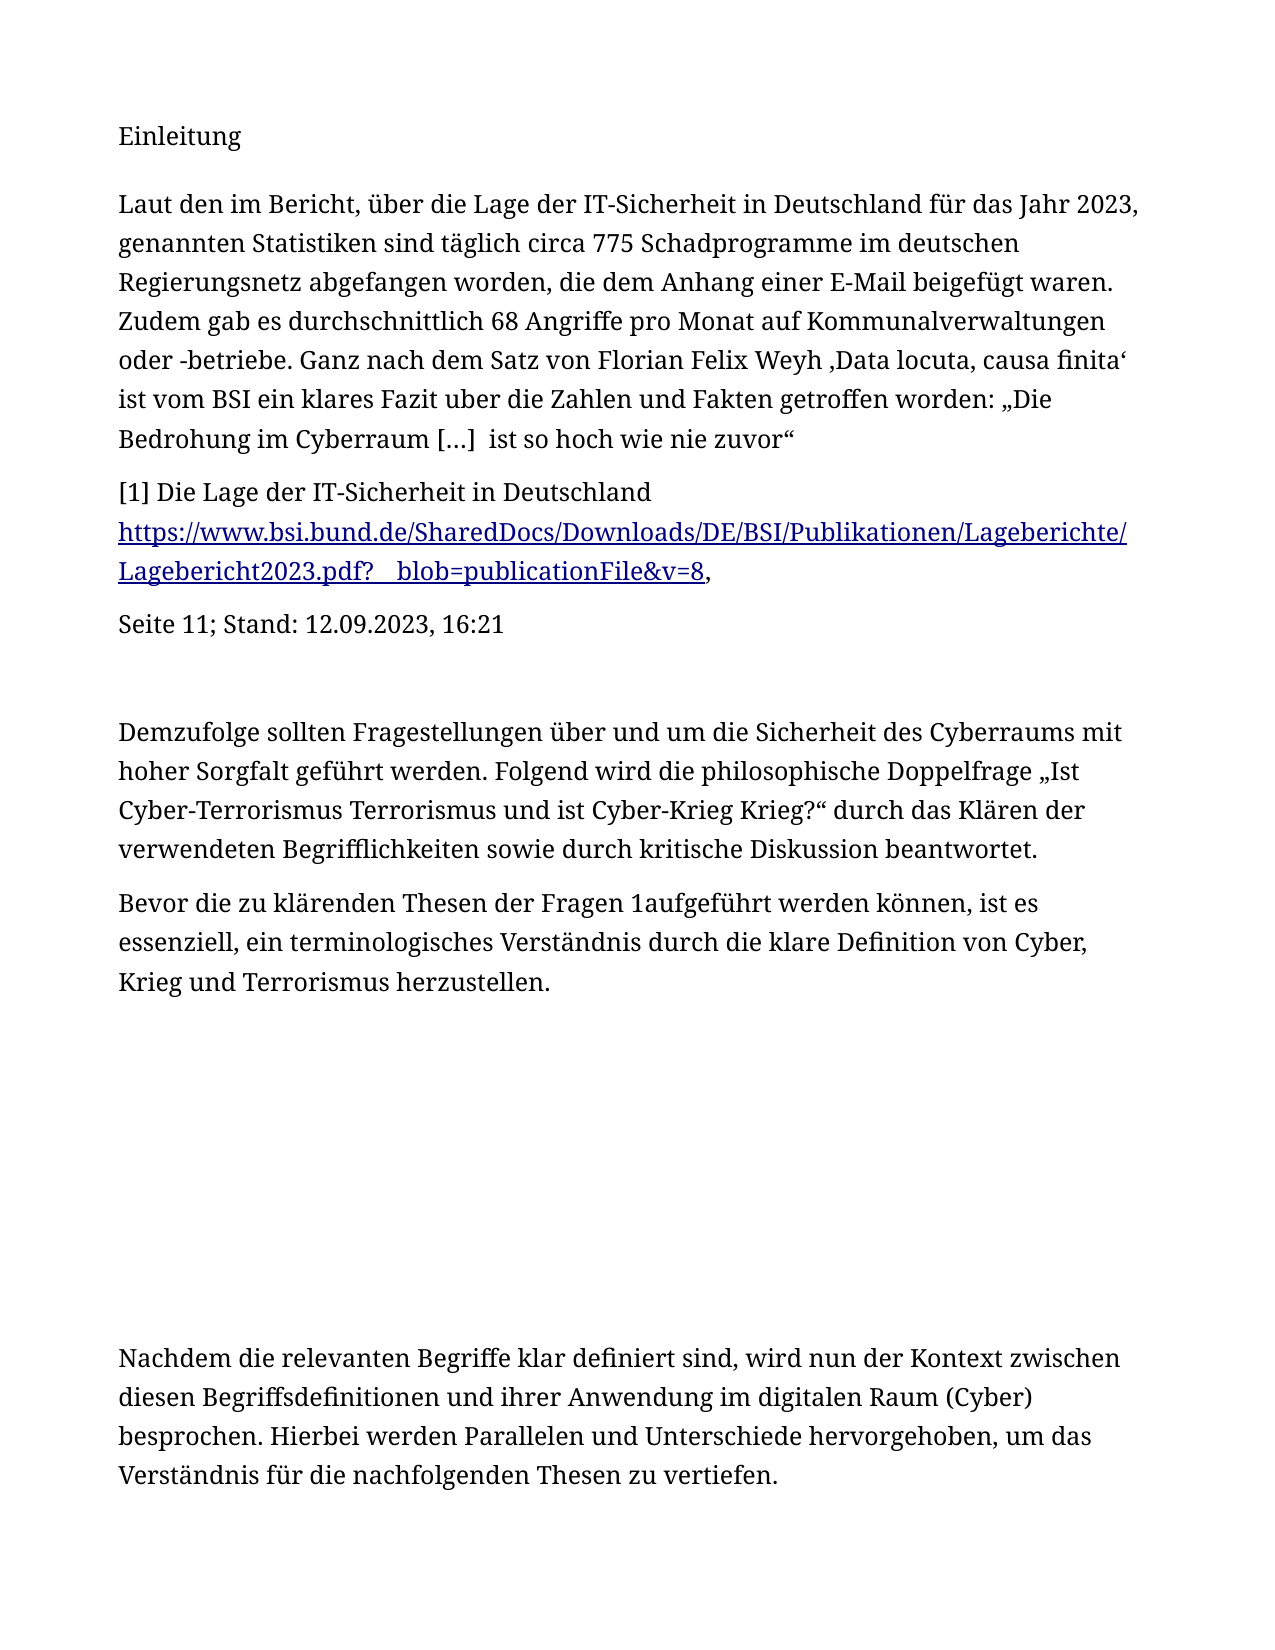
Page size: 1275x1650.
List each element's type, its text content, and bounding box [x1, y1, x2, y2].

text Einleitung [118, 118, 1157, 152]
text Laut den im Bericht, über die Lage der IT-Sicherheit in Deutschland für das Jahr 2023, genannten Statistiken sind täglich circa 775 Schadprogramme im deutschen Regierungsnetz abgefangen worden, die dem Anhang einer E-Mail beigefügt waren. Zudem gab es durchschnittlich 68 Angriffe pro Monat auf Kommunalverwaltungen oder -betriebe. Ganz nach dem Satz von Florian Felix Weyh ‚Data locuta, causa finita‘ ist vom BSI ein klares Fazit uber die Zahlen und Fakten getroffen worden: „Die Bedrohung im Cyberraum […] ist so hoch wie nie zuvor“ [118, 186, 1157, 455]
text Bevor die zu klärenden Thesen der Fragen 1aufgeführt werden können, ist es essenziell, ein terminologisches Verständnis durch die klare Definition von Cyber, Krieg und Terrorismus herzustellen. [118, 886, 1157, 998]
text Demzufolge sollten Fragestellungen über und um die Sicherheit des Cyberraums mit hoher Sorgfalt geführt werden. Folgend wird die philosophische Doppelfrage „Ist Cyber-Terrorismus Terrorismus und ist Cyber-Krieg Krieg?“ durch das Klären der verwendeten Begrifflichkeiten sowie durch kritische Diskussion beantwortet. [118, 714, 1157, 866]
text Seite 11; Stand: 12.09.2023, 16:21 [118, 607, 1157, 641]
text [1] Die Lage der IT-Sicherheit in Deutschland https://www.bsi.bund.de/SharedDocs/Downloads/DE/BSI/Publikationen/Lageberichte/Lagebericht2023.pdf?__blob=publicationFile&v=8, [118, 475, 1157, 587]
text Nachdem die relevanten Begriffe klar definiert sind, wird nun der Kontext zwischen diesen Begriffsdefinitionen und ihrer Anwendung im digitalen Raum (Cyber) besprochen. Hierbei werden Parallelen und Unterschiede hervorgehoben, um das Verständnis für die nachfolgenden Thesen zu vertiefen. [118, 1340, 1157, 1492]
